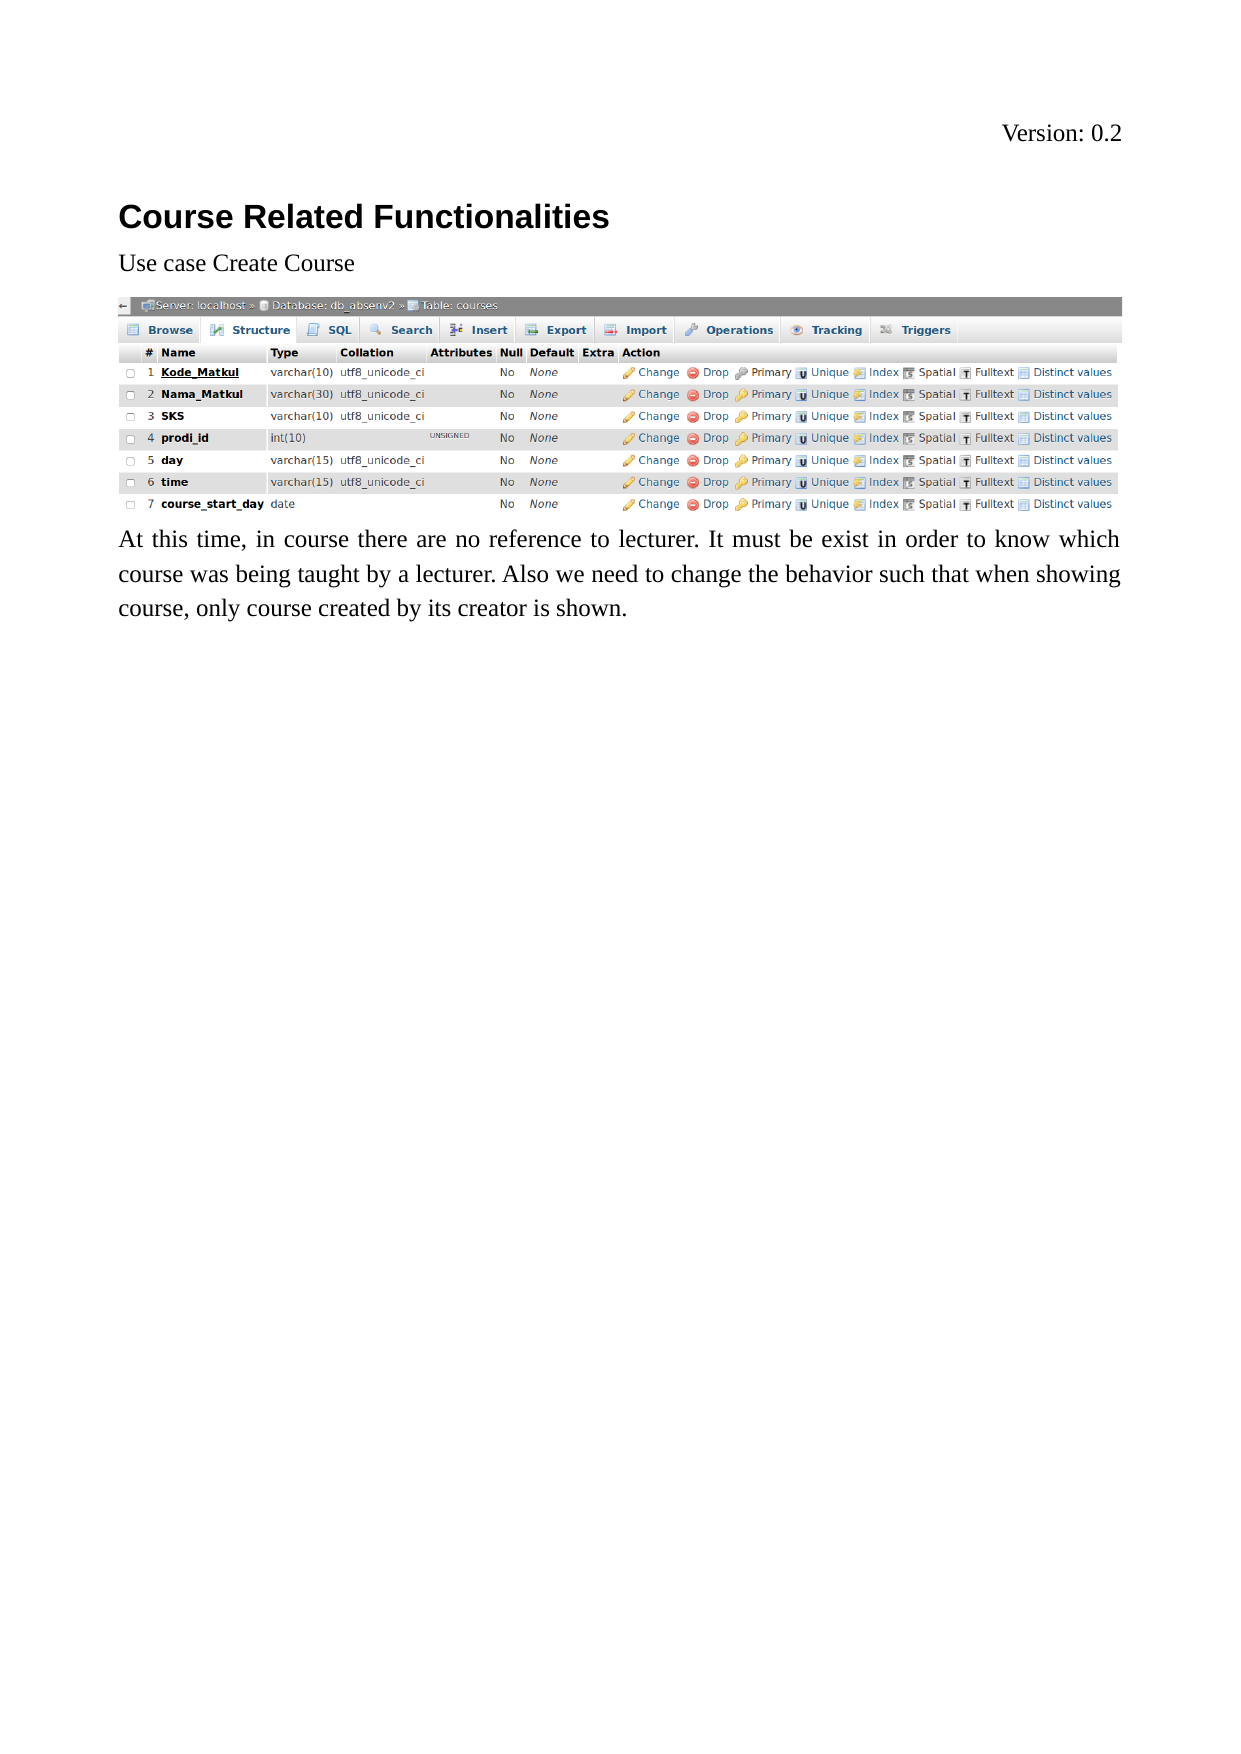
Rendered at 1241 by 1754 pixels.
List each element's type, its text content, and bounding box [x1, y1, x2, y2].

text At this time, in course there are no reference to lecturer. It must be exist in order to know which course was being taught by a lecturer. Also we need to change the behavior such that when showing course, only course created by its creator is shown. [118, 519, 1122, 622]
text Use case Create Course [118, 248, 1122, 277]
subtitle Course Related Functionalities [118, 197, 1122, 236]
picture [118, 297, 1123, 519]
